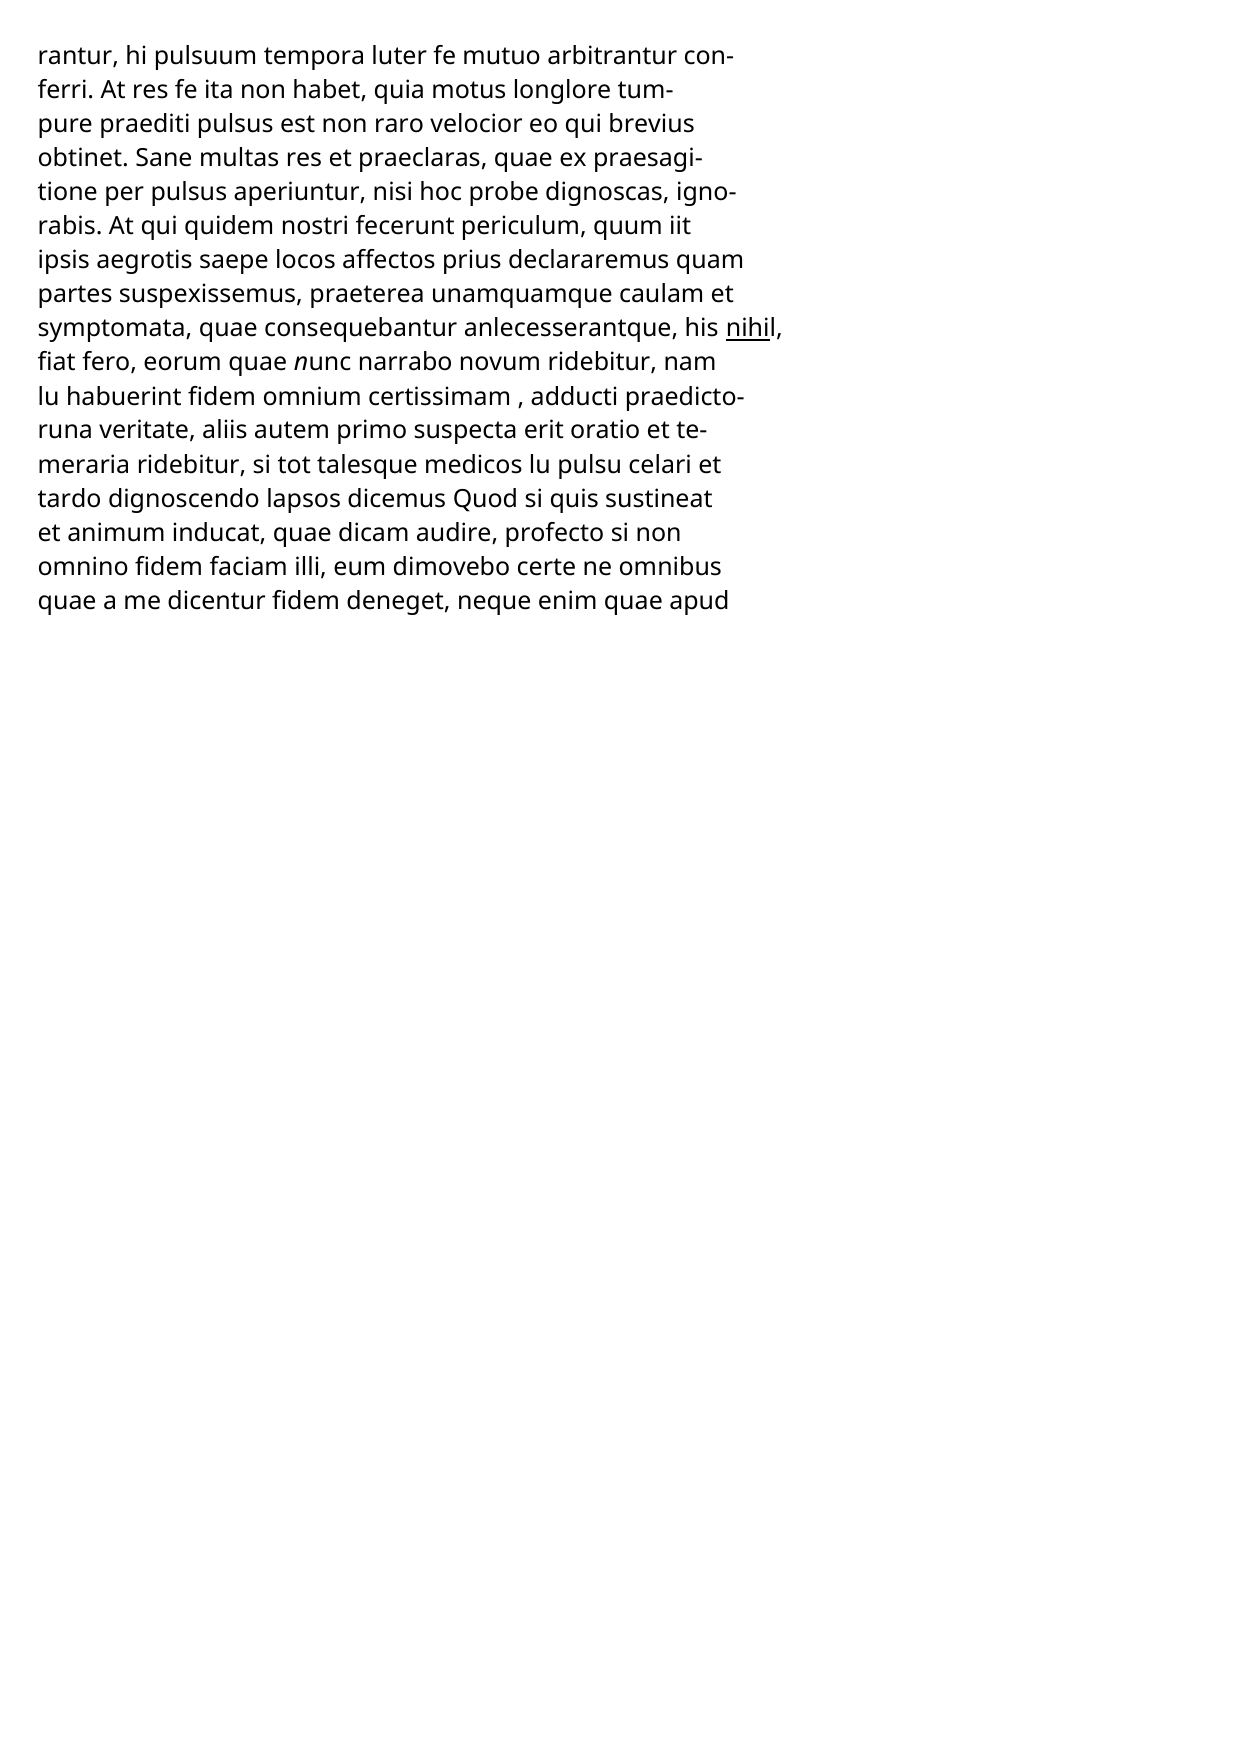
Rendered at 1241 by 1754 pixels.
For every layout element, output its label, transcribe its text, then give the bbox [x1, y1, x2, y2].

text rantur, hi pulsuum tempora luter fe mutuo arbitrantur con- ferri. At res fe ita non habet, quia motus longlore tum- pure praediti pulsus est non raro velocior eo qui brevius obtinet. Sane multas res et praeclaras, quae ex praesagi- tione per pulsus aperiuntur, nisi hoc probe dignoscas, igno- rabis. At qui quidem nostri fecerunt periculum, quum iit ipsis aegrotis saepe locos affectos prius declararemus quam partes suspexissemus, praeterea unamquamque caulam et symptomata, quae consequebantur anlecesserantque, his nihil, fiat fero, eorum quae nunc narrabo novum ridebitur, nam lu habuerint fidem omnium certissimam , adducti praedicto- runa veritate, aliis autem primo suspecta erit oratio et te- meraria ridebitur, si tot talesque medicos lu pulsu celari et tardo dignoscendo lapsos dicemus Quod si quis sustineat et animum inducat, quae dicam audire, profecto si non omnino fidem faciam illi, eum dimovebo certe ne omnibus quae a me dicentur fidem deneget, neque enim quae apud [37, 37, 1203, 617]
